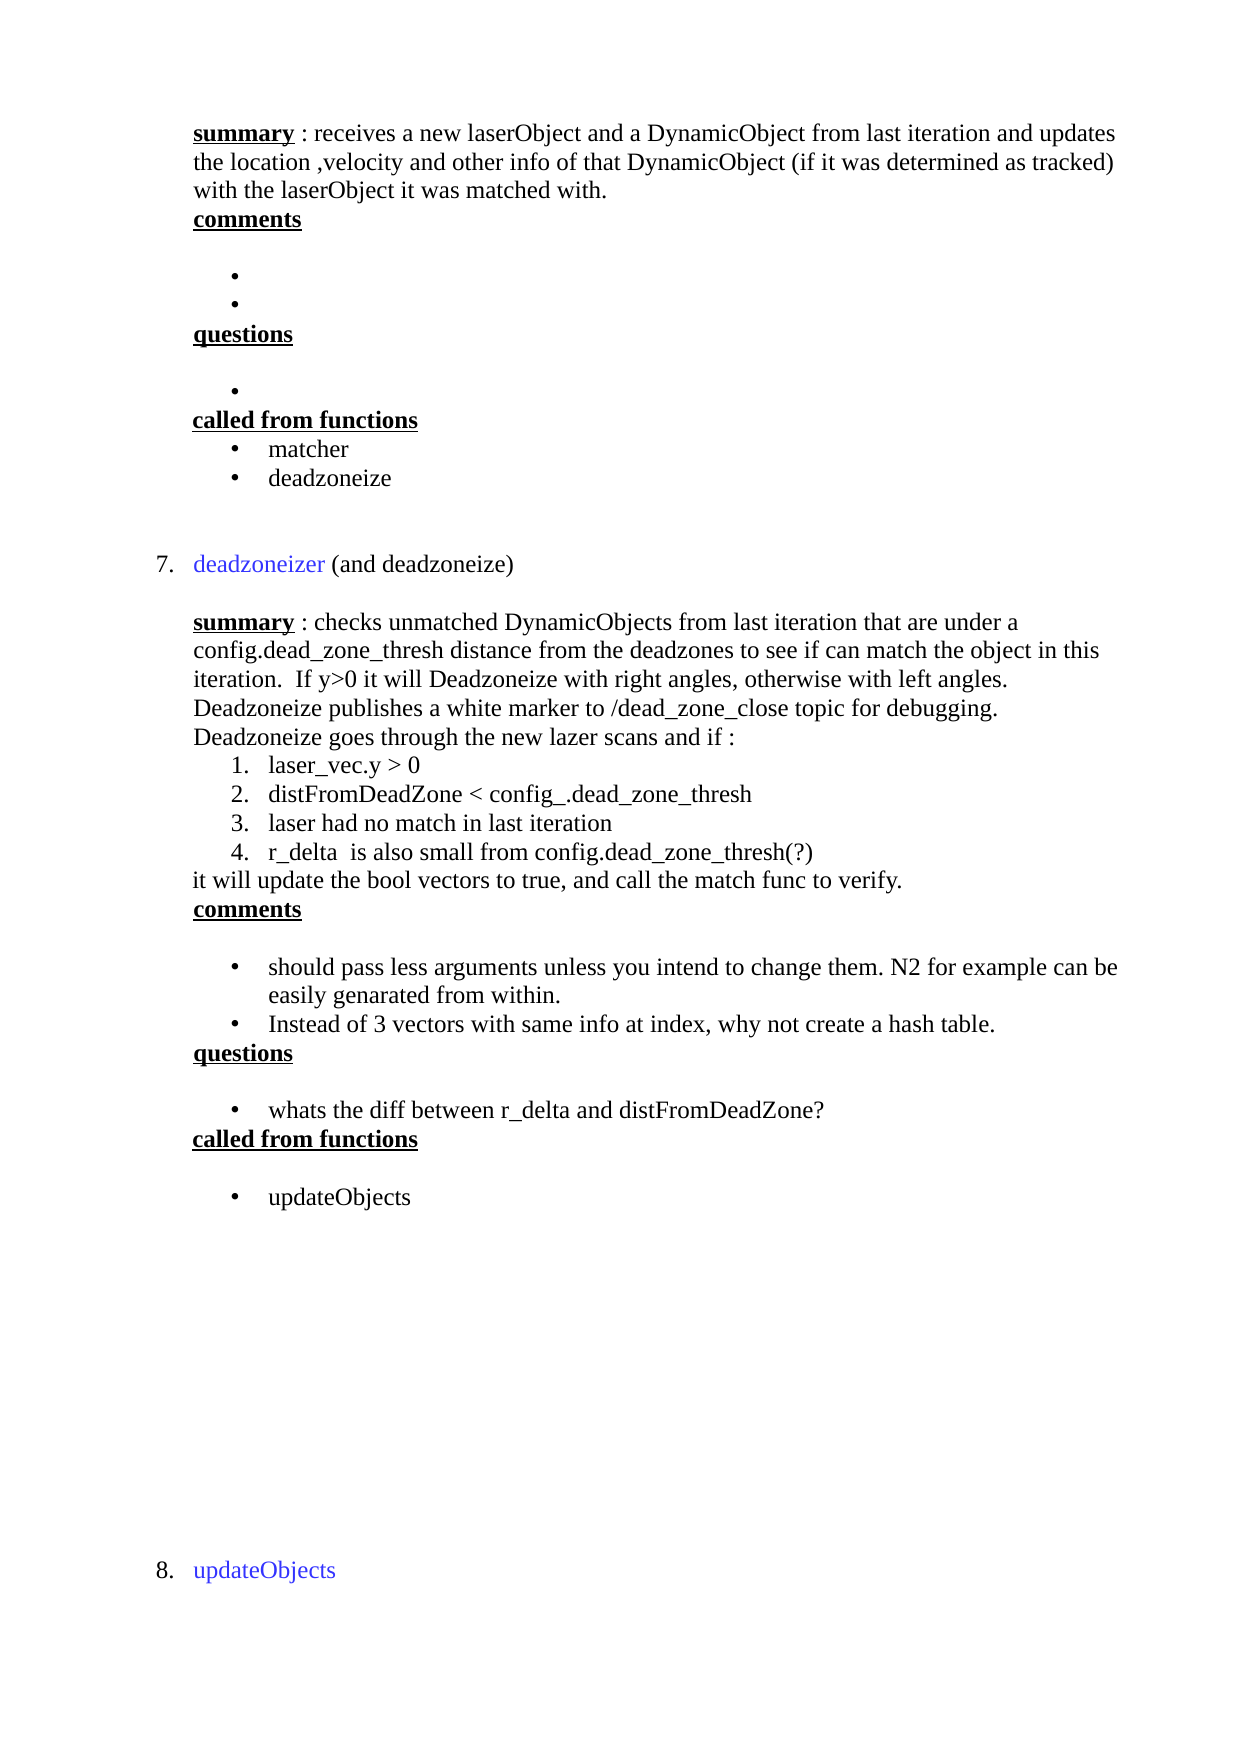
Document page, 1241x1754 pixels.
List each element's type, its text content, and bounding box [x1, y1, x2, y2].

list whats the diff between r_delta and distFromDeadZone? [231, 1096, 1122, 1124]
list summary : receives a new laserObject and a DynamicObject from last iteration and updates the location ,velocity and other info of that DynamicObject (if it was determined as tracked) with the laserObject it was matched with. [156, 118, 1122, 204]
list questions [156, 319, 1122, 348]
list updateObjects [231, 1182, 1122, 1211]
list Deadzoneize goes through the new lazer scans and if : [156, 722, 1122, 751]
list r_delta is also small from config.dead_zone_thresh(?) [231, 837, 1122, 866]
list comments [156, 894, 1122, 923]
list distFromDeadZone < config_.dead_zone_thresh [231, 779, 1122, 808]
list should pass less arguments unless you intend to change them. N2 for example can be easily genarated from within. [231, 952, 1122, 1009]
list Instead of 3 vectors with same info at index, why not create a hash table. [231, 1009, 1122, 1038]
text it will update the bool vectors to true, and call the match func to verify. [118, 866, 1122, 894]
list comments [156, 204, 1122, 233]
list questions [156, 1038, 1122, 1067]
list summary : checks unmatched DynamicObjects from last iteration that are under a config.dead_zone_thresh distance from the deadzones to see if can match the object in this iteration. If y>0 it will Deadzoneize with right angles, otherwise with left angles. Deadzoneize publishes a white marker to /dead_zone_close topic for debugging. [156, 607, 1122, 722]
list matcher [231, 434, 1122, 463]
list updateObjects [156, 1556, 1122, 1584]
list laser had no match in last iteration [231, 808, 1122, 837]
list laser_vec.y > 0 [231, 751, 1122, 779]
text called from functions [118, 406, 1122, 434]
list deadzoneize [231, 463, 1122, 492]
list deadzoneizer (and deadzoneize) [156, 549, 1122, 578]
text called from functions [118, 1124, 1122, 1153]
